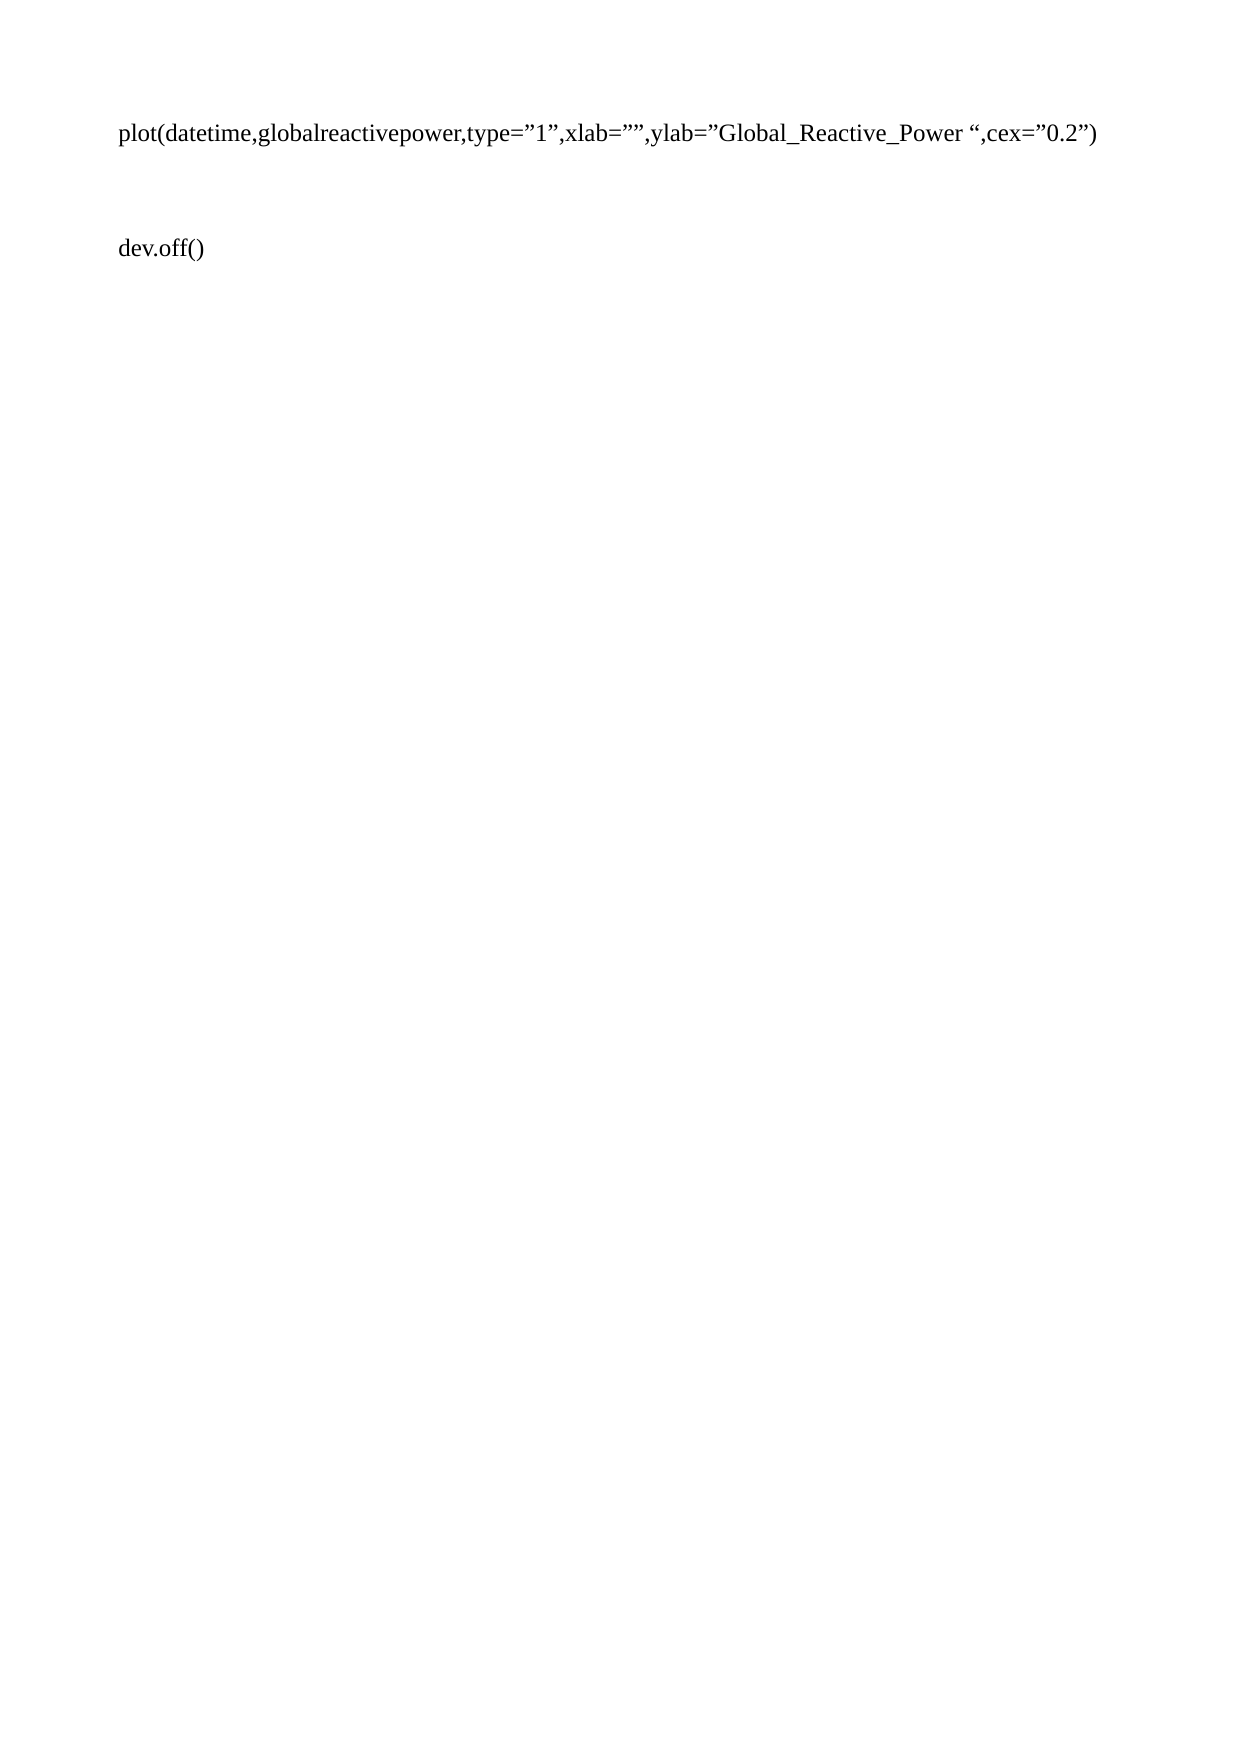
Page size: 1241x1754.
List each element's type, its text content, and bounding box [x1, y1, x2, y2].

text plot(datetime,globalreactivepower,type=”1”,xlab=””,ylab=”Global_Reactive_Power “,cex=”0.2”) [118, 118, 1122, 147]
text dev.off() [118, 233, 1122, 262]
